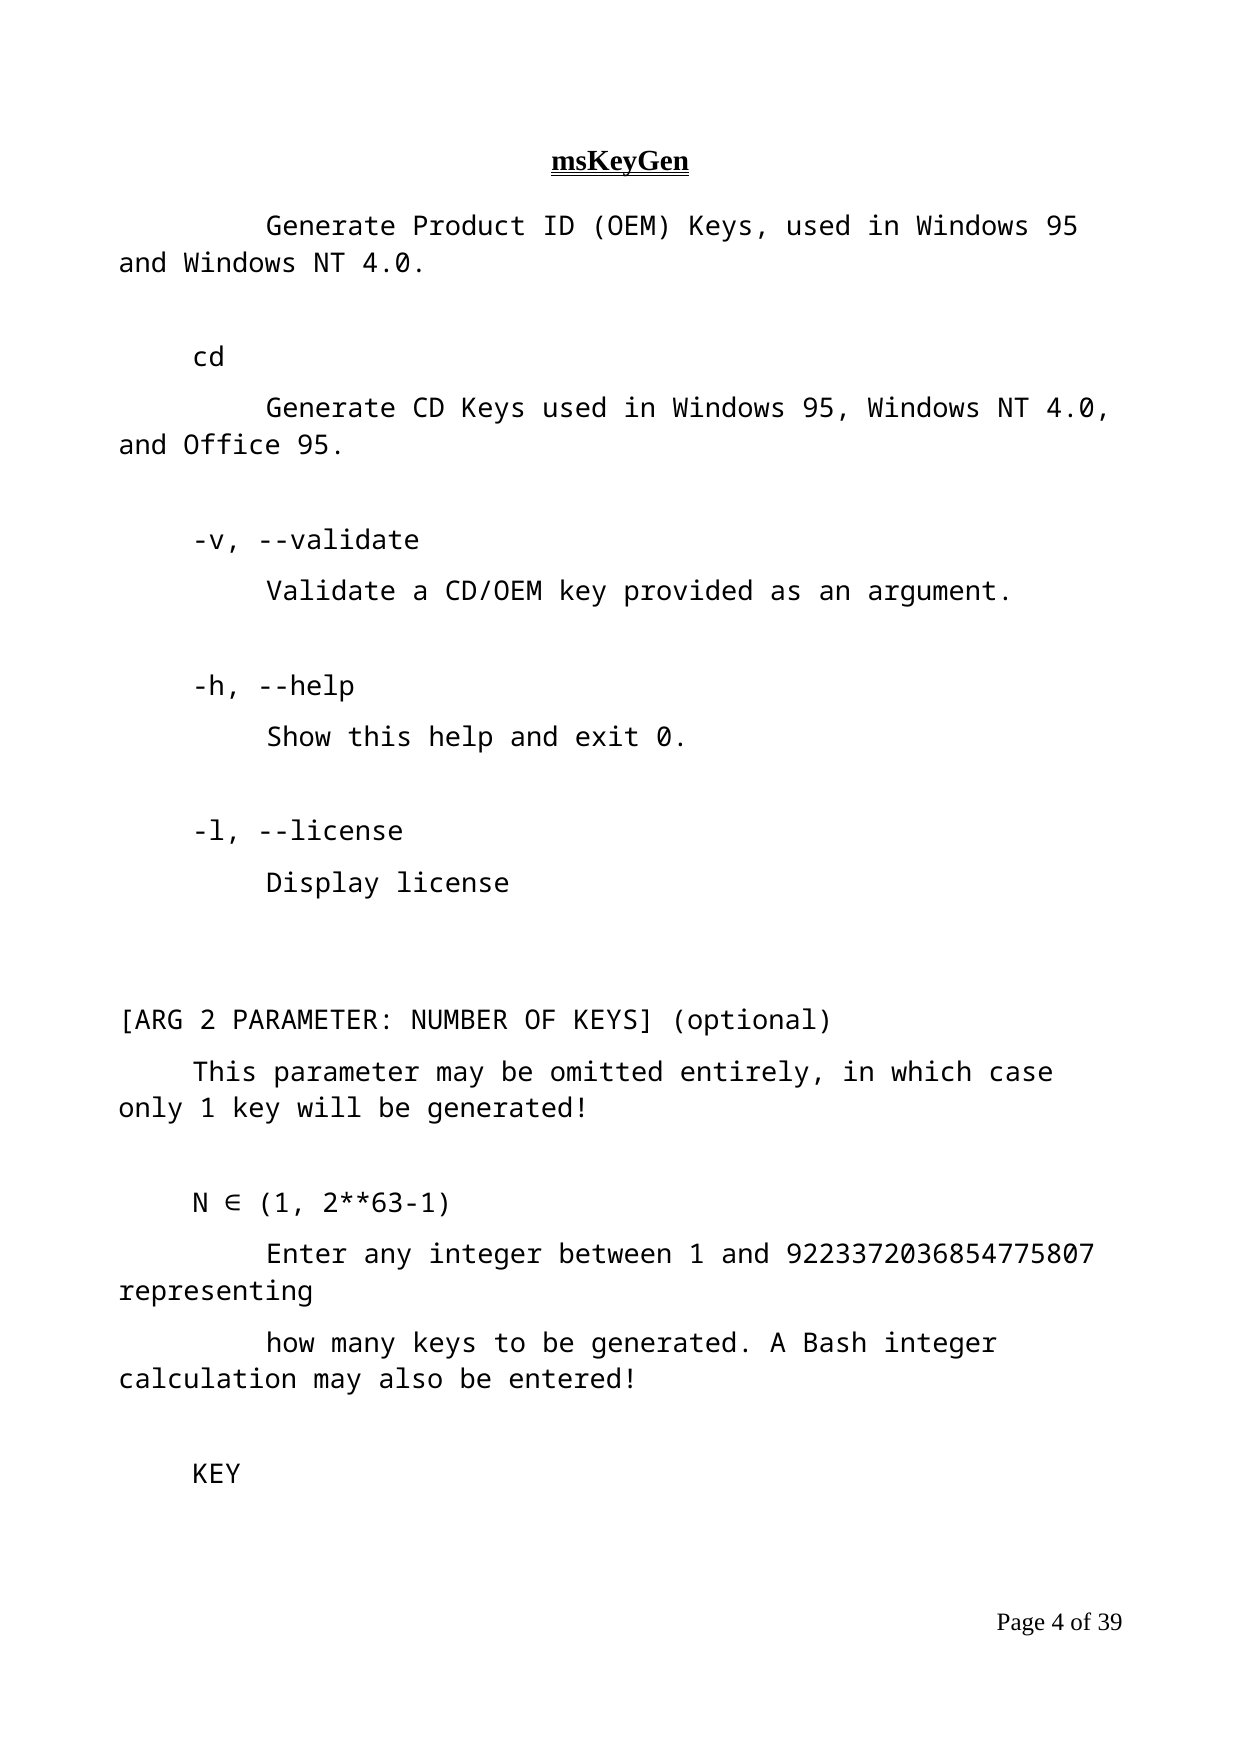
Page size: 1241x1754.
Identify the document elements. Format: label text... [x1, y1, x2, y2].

text -h, --help [118, 666, 1122, 703]
text -l, --license [118, 812, 1122, 849]
text how many keys to be generated. A Bash integer calculation may also be entered! [118, 1323, 1122, 1397]
text KEY [118, 1454, 1122, 1491]
text Generate Product ID (OEM) Keys, used in Windows 95 and Windows NT 4.0. [118, 206, 1122, 280]
text This parameter may be omitted entirely, in which case only 1 key will be generated! [118, 1052, 1122, 1126]
text cd [118, 337, 1122, 374]
text N ∈ (1, 2**63-1) [118, 1183, 1122, 1220]
text Display license [118, 863, 1122, 900]
text [ARG 2 PARAMETER: NUMBER OF KEYS] (optional) [118, 1001, 1122, 1037]
text Show this help and exit 0. [118, 717, 1122, 754]
text -v, --validate [118, 520, 1122, 557]
text Generate CD Keys used in Windows 95, Windows NT 4.0, and Office 95. [118, 389, 1122, 463]
text Validate a CD/OEM key provided as an argument. [118, 572, 1122, 608]
text Enter any integer between 1 and 9223372036854775807 representing [118, 1235, 1122, 1308]
